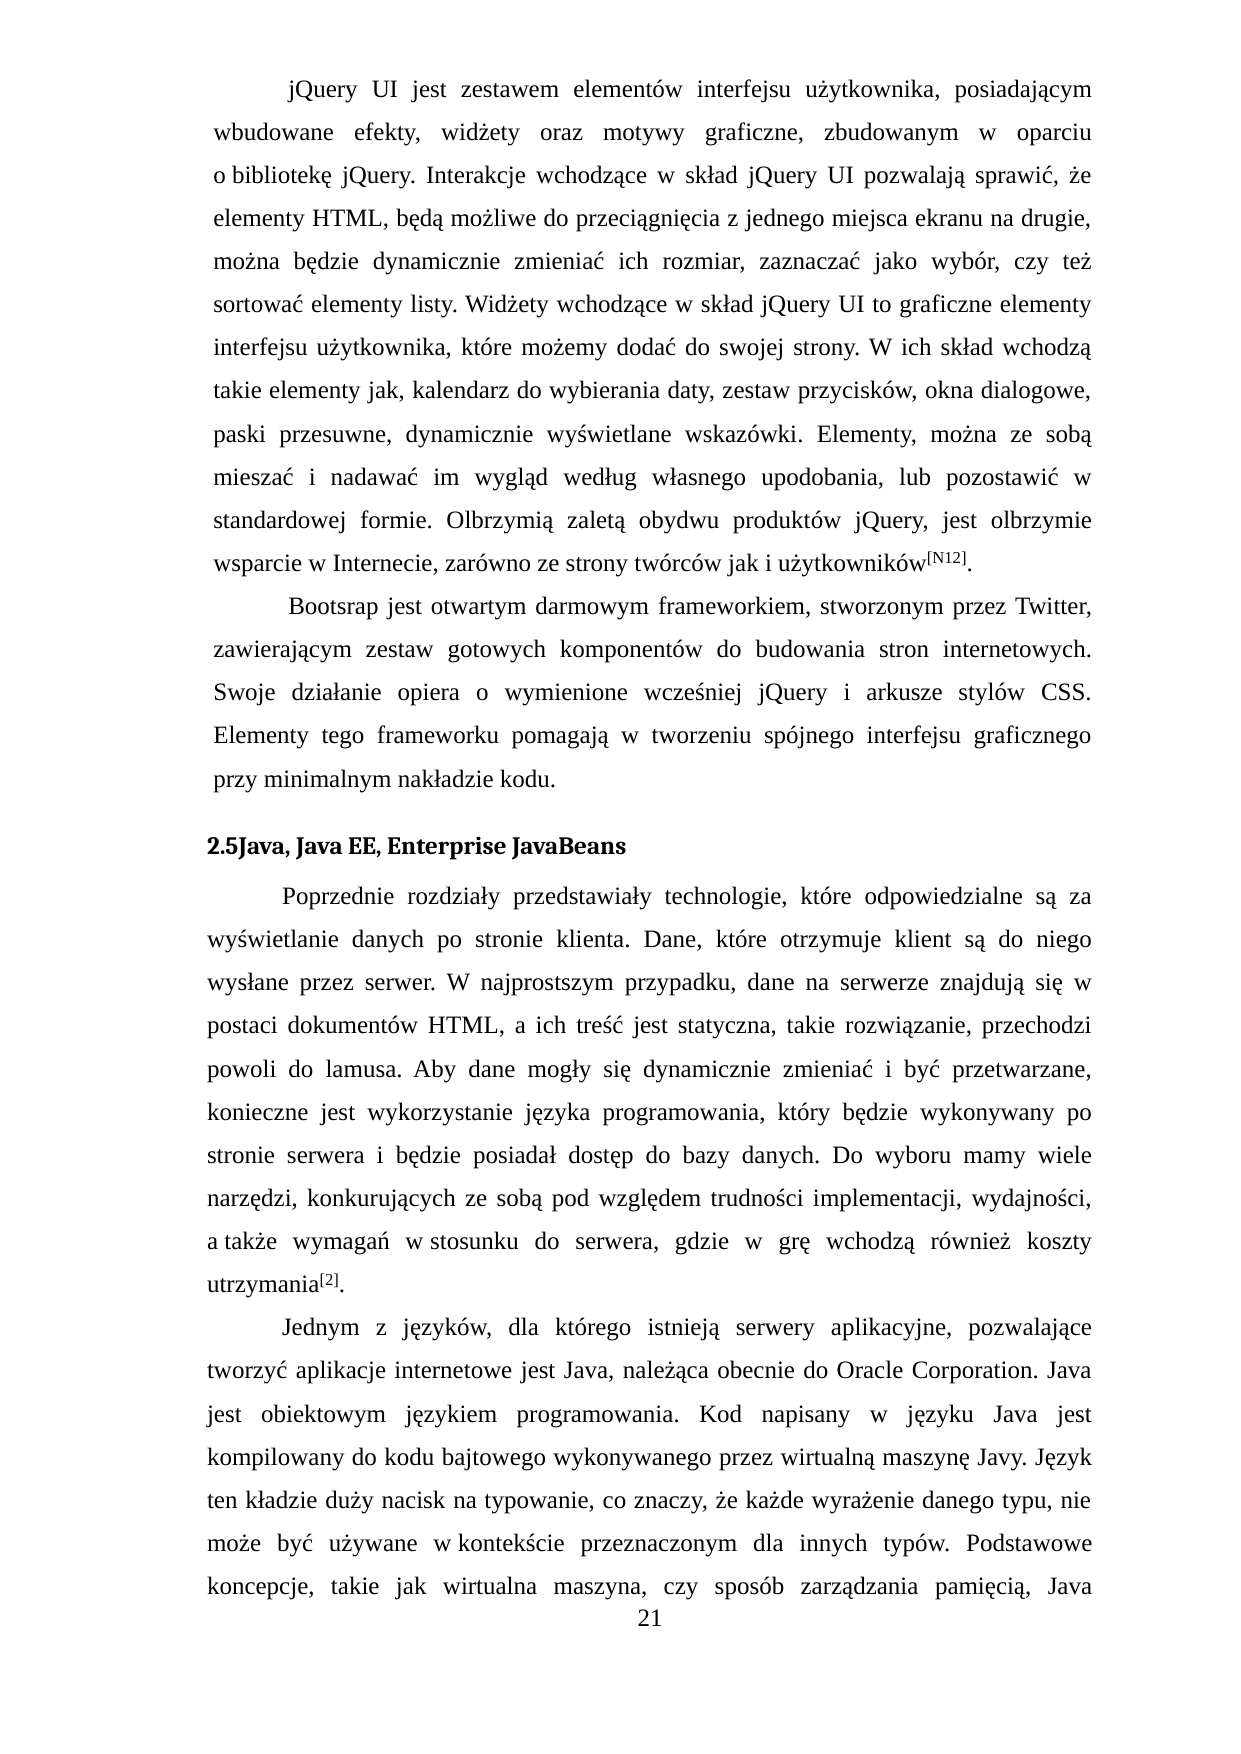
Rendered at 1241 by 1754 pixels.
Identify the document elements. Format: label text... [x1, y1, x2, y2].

text Bootsrap jest otwartym darmowym frameworkiem, stworzonym przez Twitter, zawierającym zestaw gotowych komponentów do budowania stron internetowych. Swoje działanie opiera o wymienione wcześniej jQuery i arkusze stylów CSS. Elementy tego frameworku pomagają w tworzeniu spójnego interfejsu graficznego przy minimalnym nakładzie kodu. [213, 591, 1092, 792]
text jQuery UI jest zestawem elementów interfejsu użytkownika, posiadającym wbudowane efekty, widżety oraz motywy graficzne, zbudowanym w oparciu o bibliotekę jQuery. Interakcje wchodzące w skład jQuery UI pozwalają sprawić, że elementy HTML, będą możliwe do przeciągnięcia z jednego miejsca ekranu na drugie, można będzie dynamicznie zmieniać ich rozmiar, zaznaczać jako wybór, czy też sortować elementy listy. Widżety wchodzące w skład jQuery UI to graficzne elementy interfejsu użytkownika, które możemy dodać do swojej strony. W ich skład wchodzą takie elementy jak, kalendarz do wybierania daty, zestaw przycisków, okna dialogowe, paski przesuwne, dynamicznie wyświetlane wskazówki. Elementy, można ze sobą mieszać i nadawać im wygląd według własnego upodobania, lub pozostawić w standardowej formie. Olbrzymią zaletą obydwu produktów jQuery, jest olbrzymie wsparcie w Internecie, zarówno ze strony twórców jak i użytkowników[N12]. [213, 74, 1092, 577]
text Poprzednie rozdziały przedstawiały technologie, które odpowiedzialne są za wyświetlanie danych po stronie klienta. Dane, które otrzymuje klient są do niego wysłane przez serwer. W najprostszym przypadku, dane na serwerze znajdują się w postaci dokumentów HTML, a ich treść jest statyczna, takie rozwiązanie, przechodzi powoli do lamusa. Aby dane mogły się dynamicznie zmieniać i być przetwarzane, konieczne jest wykorzystanie języka programowania, który będzie wykonywany po stronie serwera i będzie posiadał dostęp do bazy danych. Do wyboru mamy wiele narzędzi, konkurujących ze sobą pod względem trudności implementacji, wydajności, a także wymagań w stosunku do serwera, gdzie w grę wchodzą również koszty utrzymania[2]. [207, 881, 1092, 1298]
text Jednym z języków, dla którego istnieją serwery aplikacyjne, pozwalające tworzyć aplikacje internetowe jest Java, należąca obecnie do Oracle Corporation. Java jest obiektowym językiem programowania. Kod napisany w języku Java jest kompilowany do kodu bajtowego wykonywanego przez wirtualną maszynę Javy. Język ten kładzie duży nacisk na typowanie, co znaczy, że każde wyrażenie danego typu, nie może być używane w kontekście przeznaczonym dla innych typów. Podstawowe koncepcje, takie jak wirtualna maszyna, czy sposób zarządzania pamięcią, Java [207, 1312, 1092, 1600]
list Java, Java EE, Enterprise JavaBeans [207, 832, 1092, 861]
